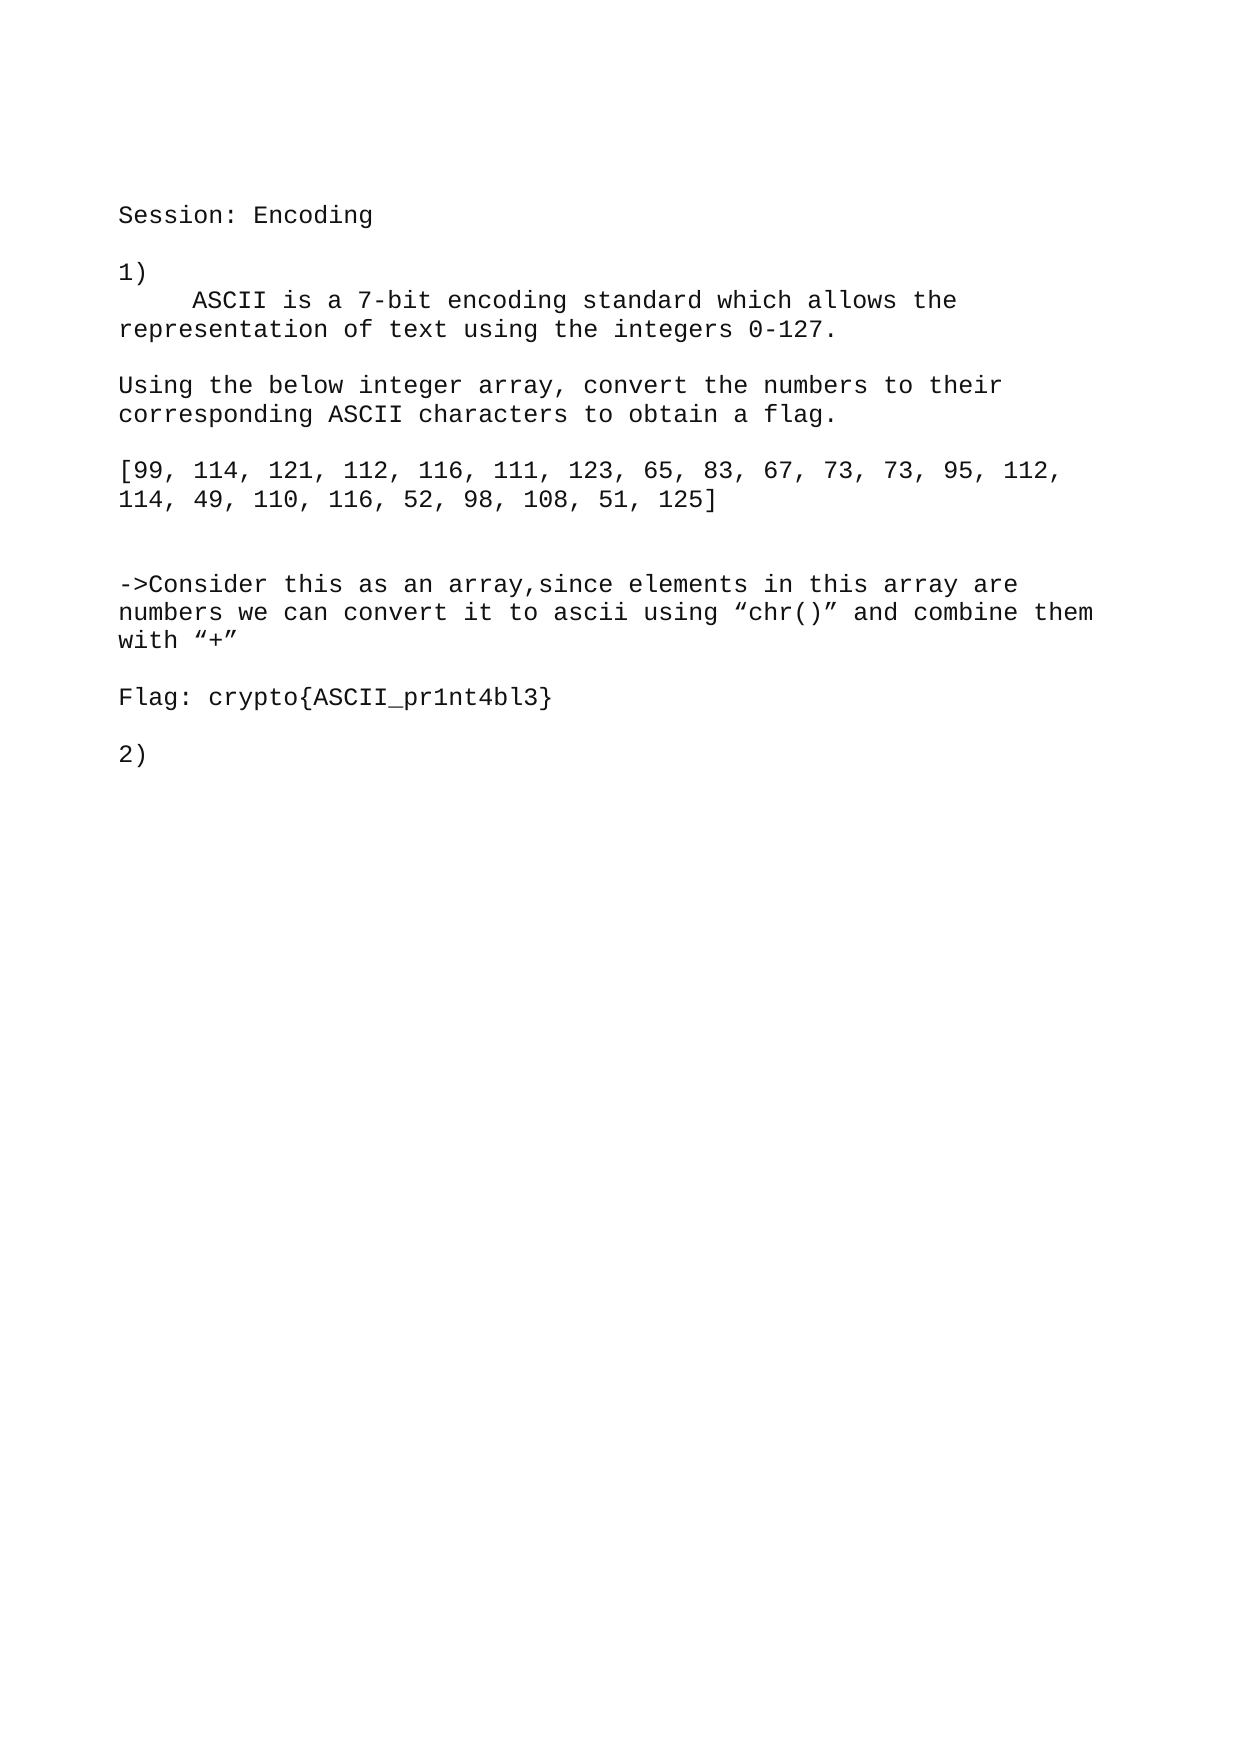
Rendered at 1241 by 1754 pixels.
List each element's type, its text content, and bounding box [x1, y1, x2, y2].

text ASCII is a 7-bit encoding standard which allows the representation of text using the integers 0-127. Using the below integer array, convert the numbers to their corresponding ASCII characters to obtain a flag. [99, 114, 121, 112, 116, 111, 123, 65, 83, 67, 73, 73, 95, 112, 114, 49, 110, 116, 52, 98, 108, 51, 125] [118, 288, 1122, 515]
text Flag: crypto{ASCII_pr1nt4bl3} [118, 685, 1122, 713]
text 2) [118, 741, 1122, 770]
text ->Consider this as an array,since elements in this array are numbers we can convert it to ascii using “chr()” and combine them with “+” [118, 571, 1122, 656]
text Session: Encoding [118, 203, 1122, 231]
text 1) [118, 260, 1122, 288]
